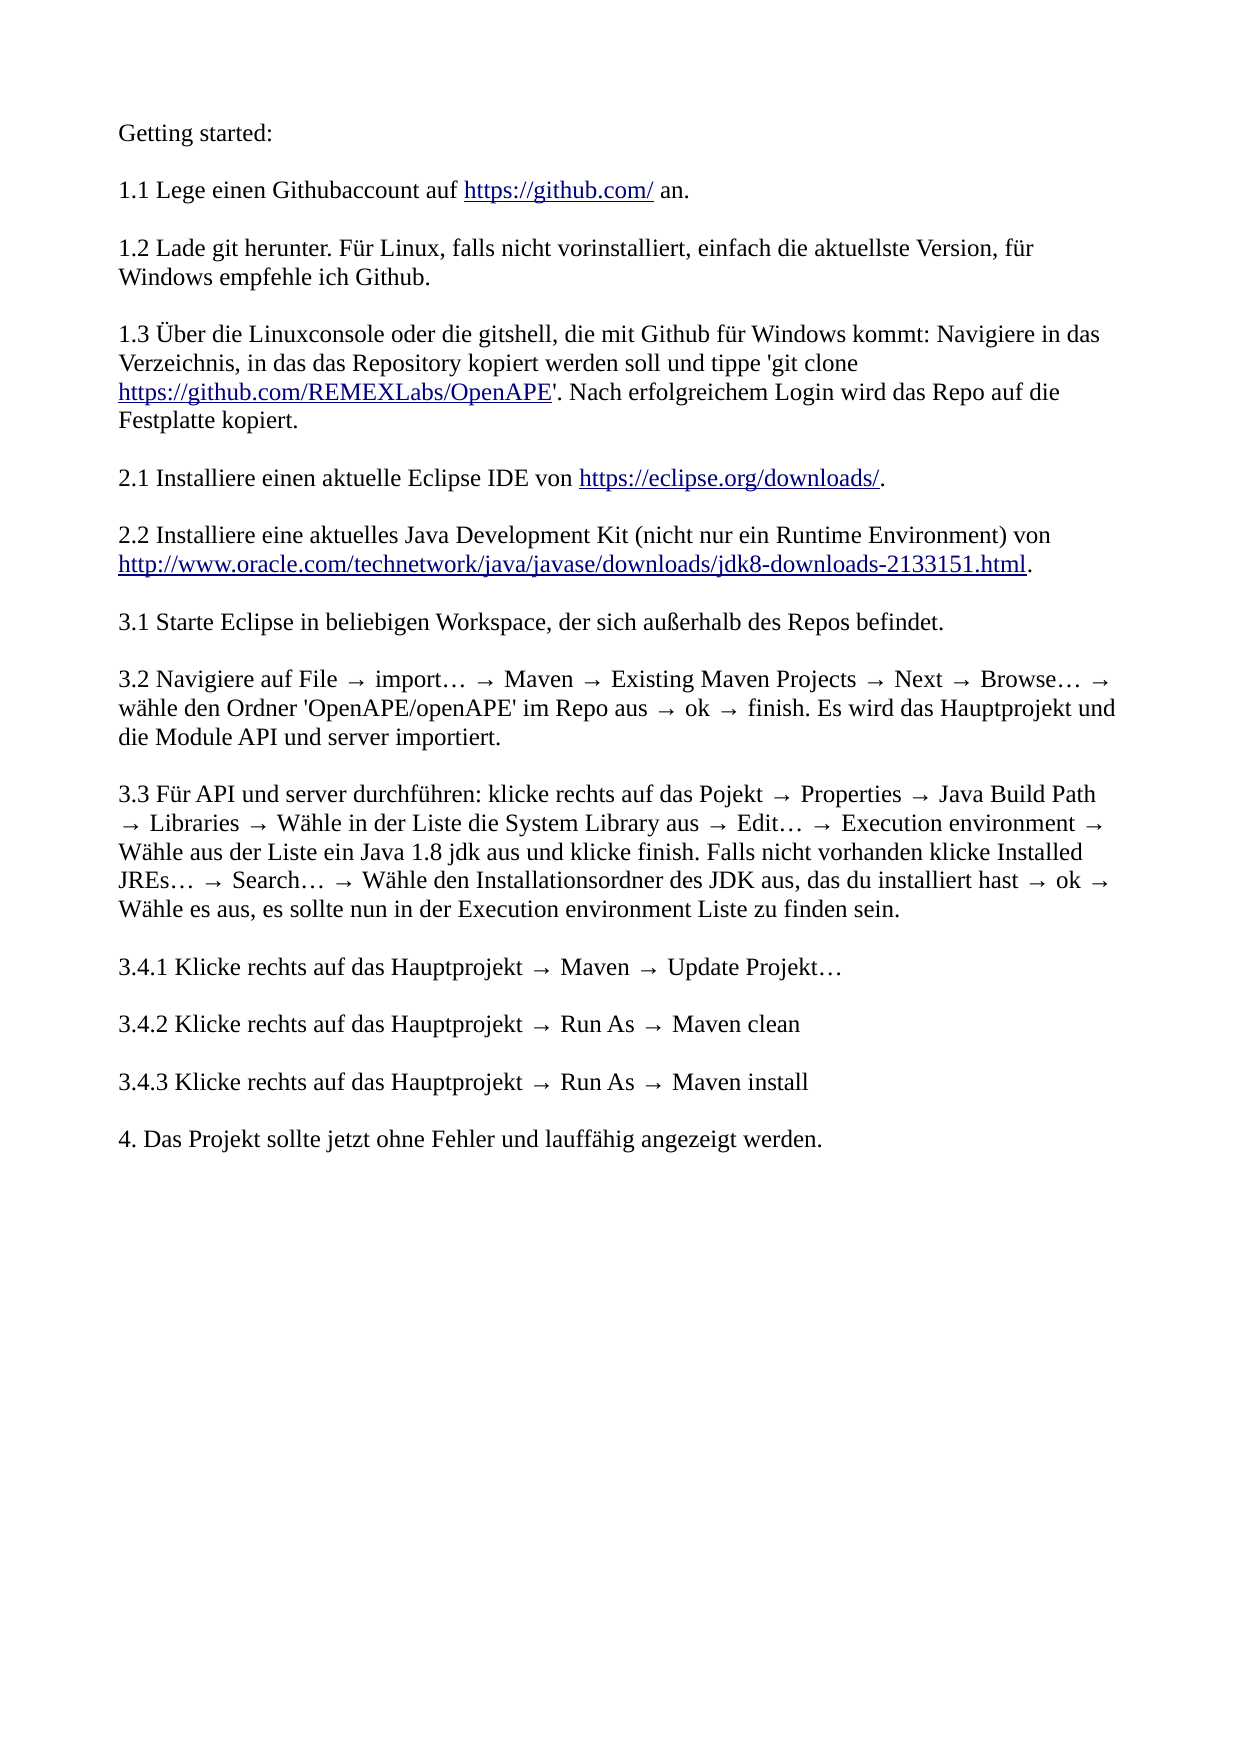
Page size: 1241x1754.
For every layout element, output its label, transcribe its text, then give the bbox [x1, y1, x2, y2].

text 4. Das Projekt sollte jetzt ohne Fehler und lauffähig angezeigt werden. [118, 1124, 1122, 1153]
text 3.2 Navigiere auf File → import… → Maven → Existing Maven Projects → Next → Browse… → wähle den Ordner 'OpenAPE/openAPE' im Repo aus → ok → finish. Es wird das Hauptprojekt und die Module API und server importiert. [118, 664, 1122, 751]
text 3.4.3 Klicke rechts auf das Hauptprojekt → Run As → Maven install [118, 1067, 1122, 1096]
text 1.3 Über die Linuxconsole oder die gitshell, die mit Github für Windows kommt: Navigiere in das Verzeichnis, in das das Repository kopiert werden soll und tippe 'git clone https://github.com/REMEXLabs/OpenAPE'. Nach erfolgreichem Login wird das Repo auf die Festplatte kopiert. [118, 319, 1122, 434]
text 3.4.2 Klicke rechts auf das Hauptprojekt → Run As → Maven clean [118, 1009, 1122, 1038]
text 1.2 Lade git herunter. Für Linux, falls nicht vorinstalliert, einfach die aktuellste Version, für Windows empfehle ich Github. [118, 233, 1122, 291]
text 3.1 Starte Eclipse in beliebigen Workspace, der sich außerhalb des Repos befindet. [118, 607, 1122, 636]
text 3.3 Für API und server durchführen: klicke rechts auf das Pojekt → Properties → Java Build Path → Libraries → Wähle in der Liste die System Library aus → Edit… → Execution environment → Wähle aus der Liste ein Java 1.8 jdk aus und klicke finish. Falls nicht vorhanden klicke Installed JREs… → Search… → Wähle den Installationsordner des JDK aus, das du installiert hast → ok → Wähle es aus, es sollte nun in der Execution environment Liste zu finden sein. [118, 779, 1122, 923]
text 2.1 Installiere einen aktuelle Eclipse IDE von https://eclipse.org/downloads/. [118, 463, 1122, 492]
text 3.4.1 Klicke rechts auf das Hauptprojekt → Maven → Update Projekt… [118, 952, 1122, 981]
text 1.1 Lege einen Githubaccount auf https://github.com/ an. [118, 176, 1122, 204]
text Getting started: [118, 118, 1122, 147]
text 2.2 Installiere eine aktuelles Java Development Kit (nicht nur ein Runtime Environment) von http://www.oracle.com/technetwork/java/javase/downloads/jdk8-downloads-2133151.html. [118, 521, 1122, 578]
